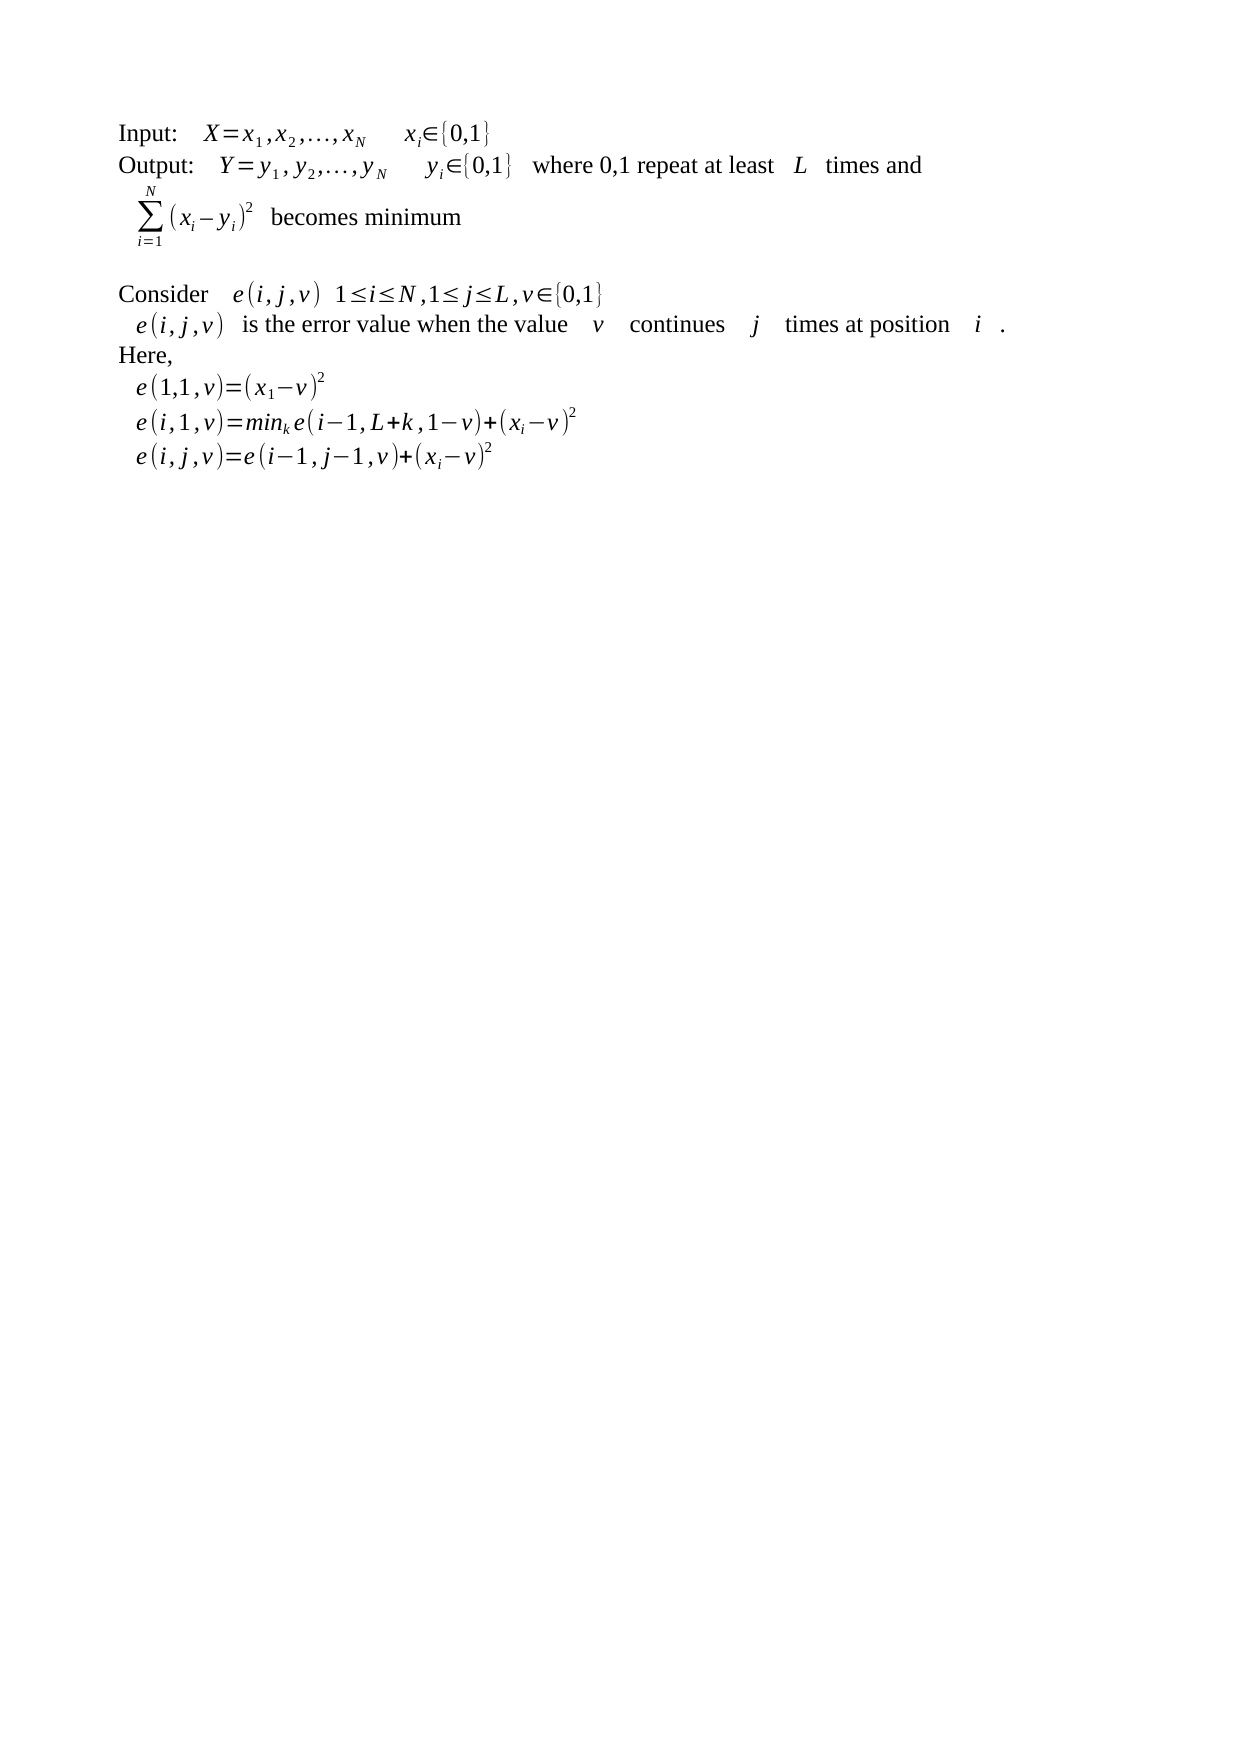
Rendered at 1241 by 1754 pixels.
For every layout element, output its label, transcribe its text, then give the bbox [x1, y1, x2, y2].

text becomes minimum [118, 183, 1122, 250]
text Output: where 0,1 repeat at leasttimes and [118, 151, 1122, 183]
text Input: [118, 118, 1122, 151]
text Consider [118, 279, 1122, 309]
text Here, [118, 340, 1122, 368]
text is the error value when the value continues times at position . [118, 309, 1122, 340]
